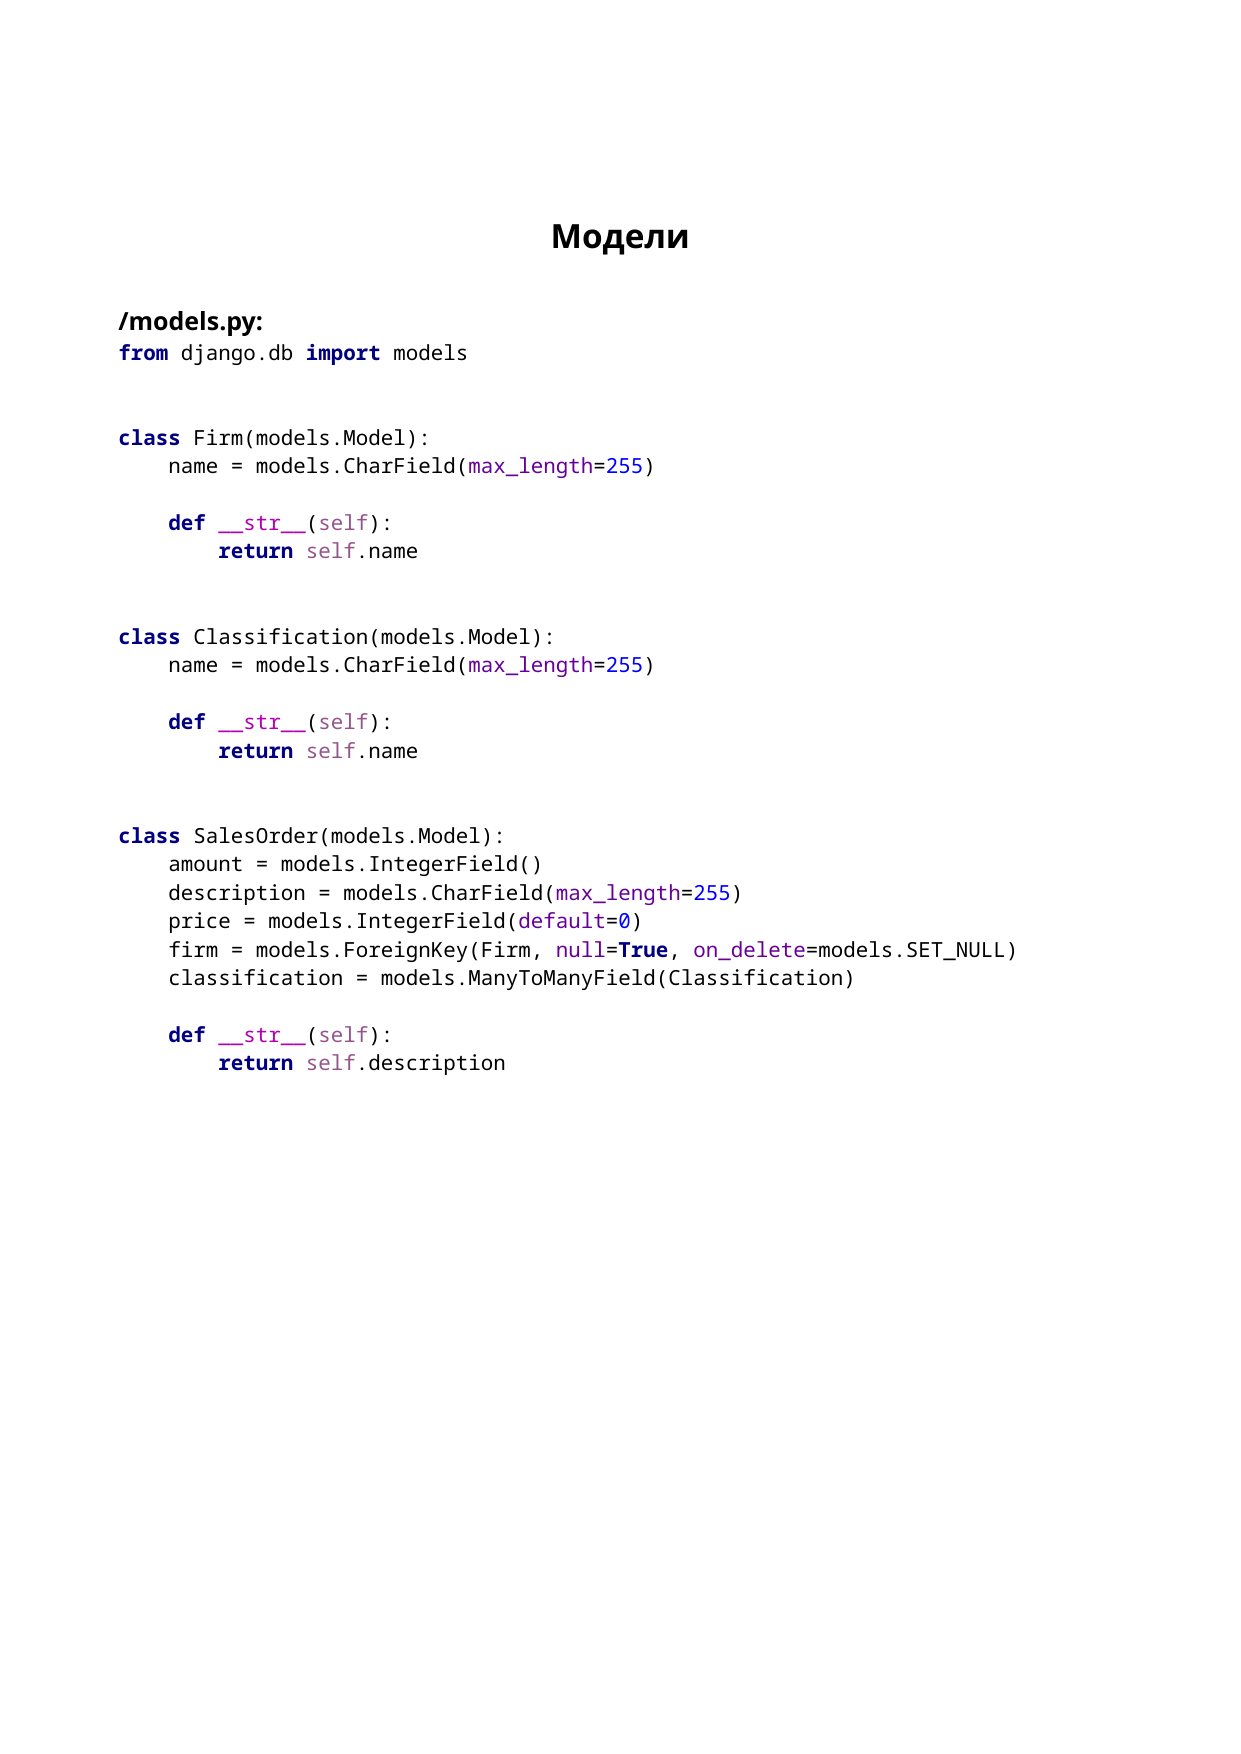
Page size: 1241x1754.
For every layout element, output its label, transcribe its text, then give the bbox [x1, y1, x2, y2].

text Модели [118, 213, 1122, 258]
text from django.db import models class Firm(models.Model): name = models.CharField(max_length=255) def __str__(self): return self.name class Classification(models.Model): name = models.CharField(max_length=255) def __str__(self): return self.name class SalesOrder(models.Model): amount = models.IntegerField() description = models.CharField(max_length=255) price = models.IntegerField(default=0) firm = models.ForeignKey(Firm, null=True, on_delete=models.SET_NULL) classification = models.ManyToManyField(Classification) def __str__(self): return self.description [118, 338, 1122, 1077]
text /models.py: [118, 303, 1122, 338]
